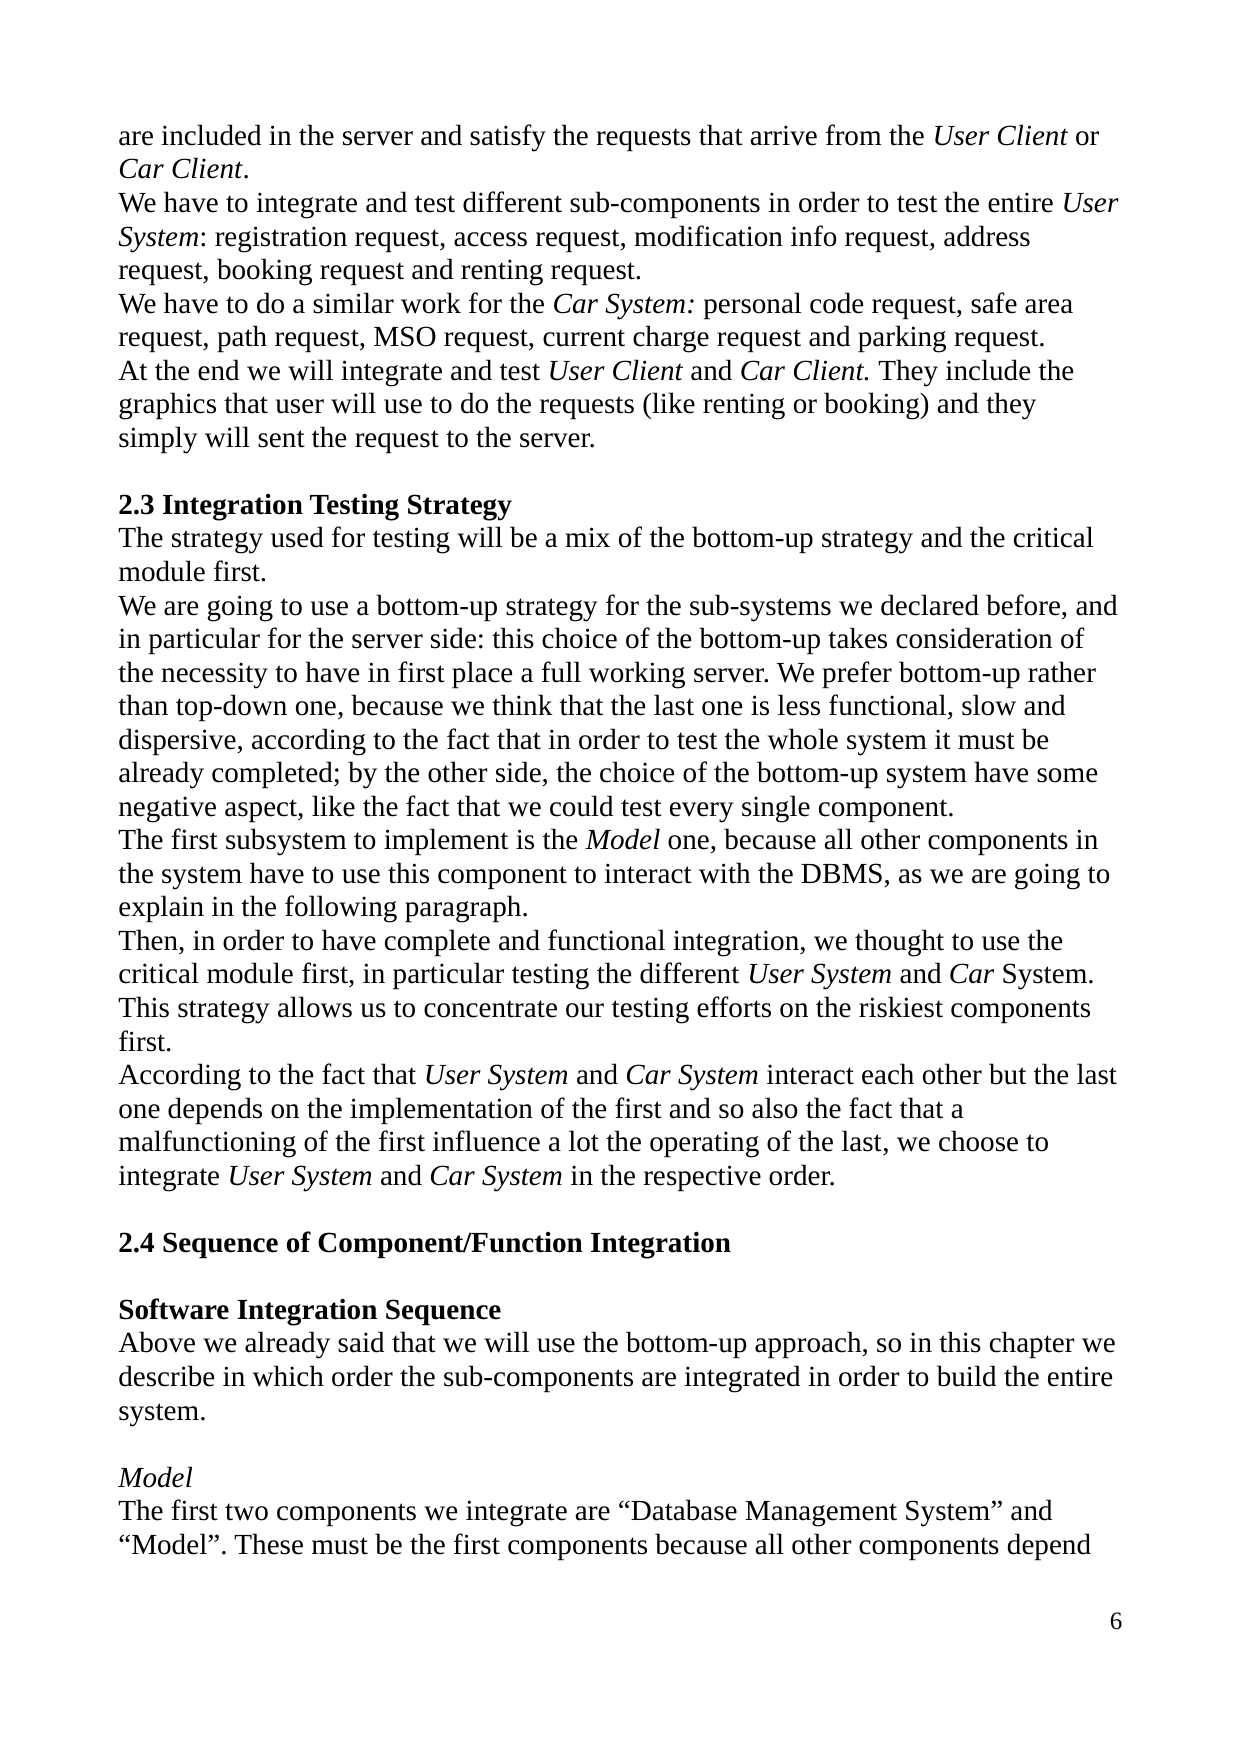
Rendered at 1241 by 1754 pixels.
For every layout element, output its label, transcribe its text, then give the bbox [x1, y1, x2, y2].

text The first two components we integrate are “Database Management System” and “Model”. These must be the first components because all other components depend [118, 1493, 1122, 1560]
text 2.4 Sequence of Component/Function Integration [118, 1225, 1122, 1258]
text We have to integrate and test different sub-components in order to test the entire User System: registration request, access request, modification info request, address request, booking request and renting request. We have to do a similar work for the Car System: personal code request, safe area request, path request, MSO request, current charge request and parking request. At the end we will integrate and test User Client and Car Client. They include the graphics that user will use to do the requests (like renting or booking) and they simply will sent the request to the server. [118, 185, 1122, 453]
text The strategy used for testing will be a mix of the bottom-up strategy and the critical module first. [118, 521, 1122, 588]
text The first subsystem to implement is the Model one, because all other components in the system have to use this component to interact with the DBMS, as we are going to explain in the following paragraph. [118, 822, 1122, 923]
text are included in the server and satisfy the requests that arrive from the User Client or Car Client. [118, 118, 1122, 185]
text Above we already said that we will use the bottom-up approach, so in this chapter we describe in which order the sub-components are integrated in order to build the entire system. [118, 1326, 1122, 1426]
text Then, in order to have complete and functional integration, we thought to use the critical module first, in particular testing the different User System and Car System. This strategy allows us to concentrate our testing efforts on the riskiest components first. [118, 923, 1122, 1057]
text Model [118, 1460, 1122, 1493]
text Software Integration Sequence [118, 1292, 1122, 1326]
text According to the fact that User System and Car System interact each other but the last one depends on the implementation of the first and so also the fact that a malfunctioning of the first influence a lot the operating of the last, we choose to integrate User System and Car System in the respective order. [118, 1057, 1122, 1191]
text We are going to use a bottom-up strategy for the sub-systems we declared before, and in particular for the server side: this choice of the bottom-up takes consideration of the necessity to have in first place a full working server. We prefer bottom-up rather than top-down one, because we think that the last one is less functional, slow and dispersive, according to the fact that in order to test the whole system it must be already completed; by the other side, the choice of the bottom-up system have some negative aspect, like the fact that we could test every single component. [118, 588, 1122, 822]
text 2.3 Integration Testing Strategy [118, 487, 1122, 521]
